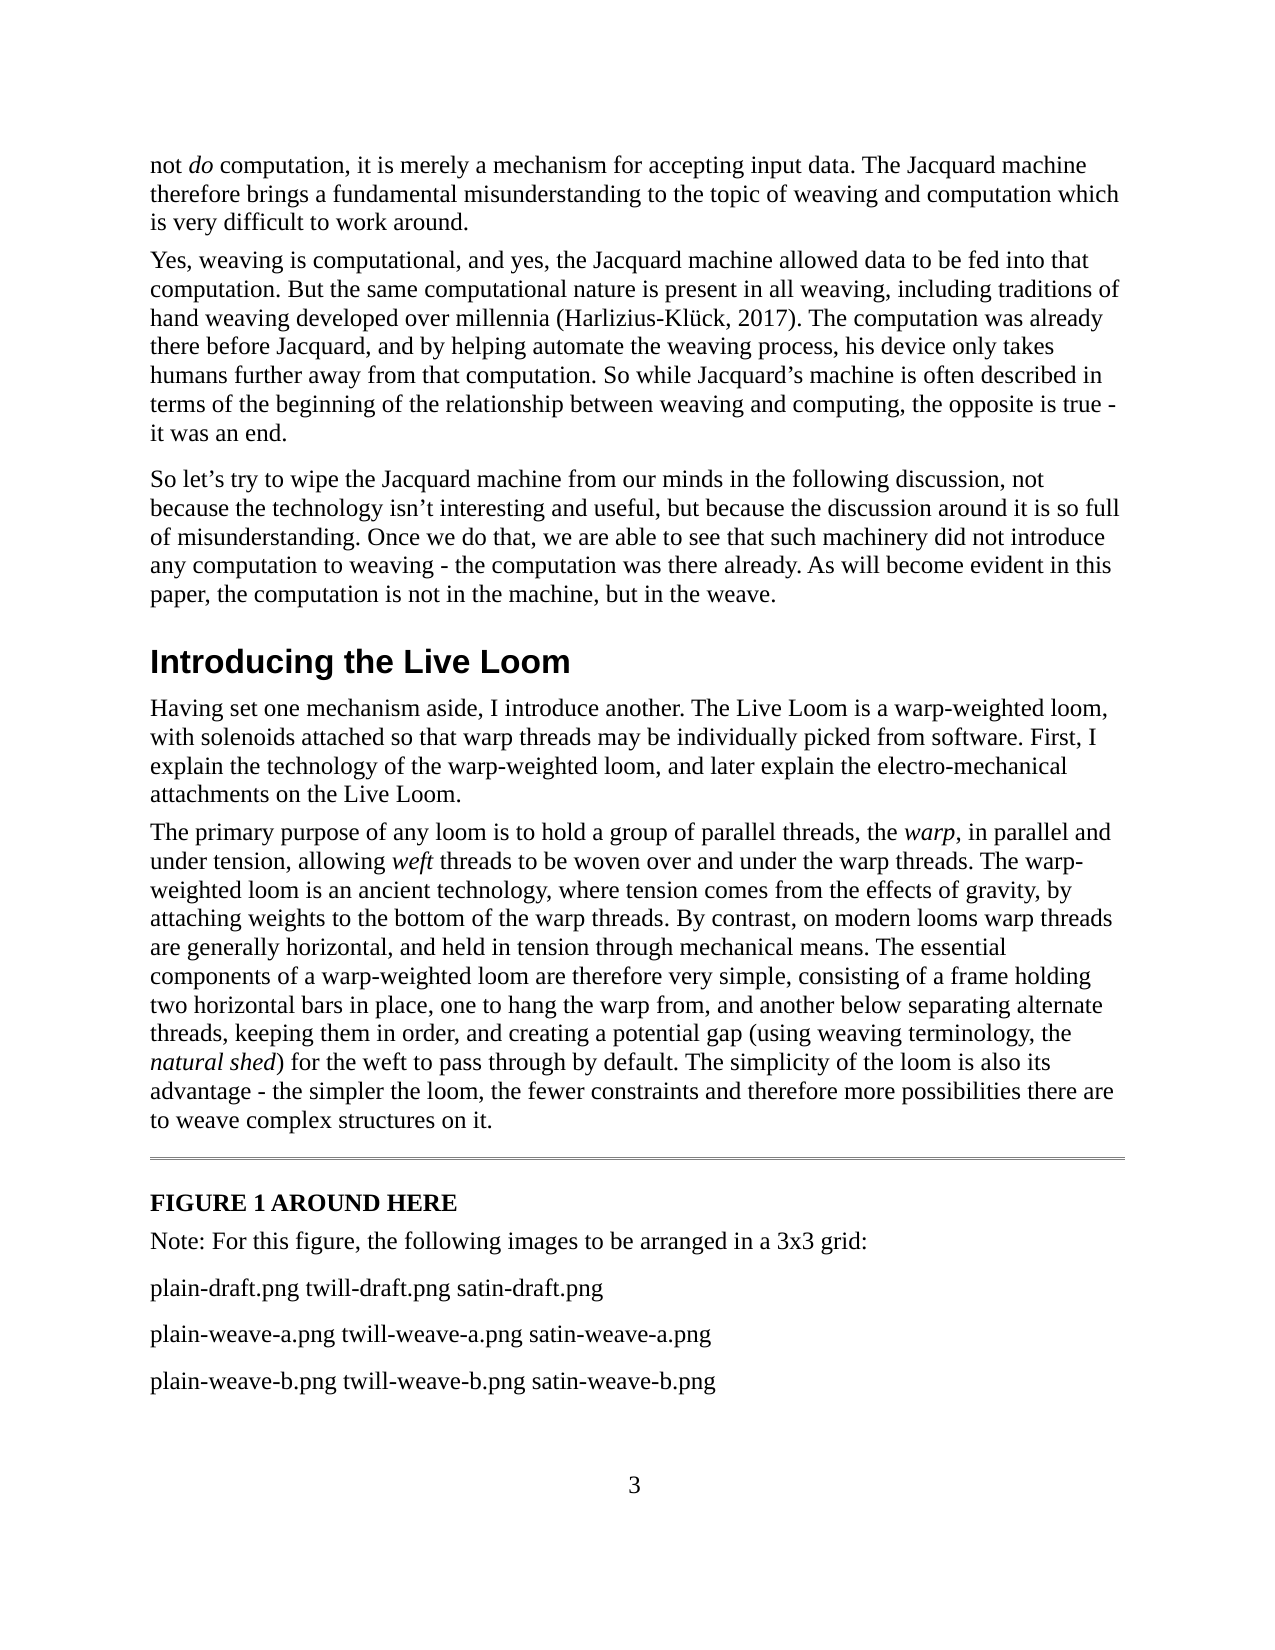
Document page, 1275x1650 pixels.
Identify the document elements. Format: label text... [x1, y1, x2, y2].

text not do computation, it is merely a mechanism for accepting input data. The Jacquard machine therefore brings a fundamental misunderstanding to the topic of weaving and computation which is very difficult to work around. [150, 150, 1125, 236]
text FIGURE 1 AROUND HERE [150, 1188, 1125, 1217]
text The primary purpose of any loom is to hold a group of parallel threads, the warp, in parallel and under tension, allowing weft threads to be woven over and under the warp threads. The warp-weighted loom is an ancient technology, where tension comes from the effects of gravity, by attaching weights to the bottom of the warp threads. By contrast, on modern looms warp threads are generally horizontal, and held in tension through mechanical means. The essential components of a warp-weighted loom are therefore very simple, consisting of a frame holding two horizontal bars in place, one to hang the warp from, and another below separating alternate threads, keeping them in order, and creating a potential gap (using weaving terminology, the natural shed) for the weft to pass through by default. The simplicity of the loom is also its advantage - the simpler the loom, the fewer constraints and therefore more possibilities there are to weave complex structures on it. [150, 817, 1125, 1133]
subtitle Introducing the Live Loom [150, 642, 1125, 681]
text Yes, weaving is computational, and yes, the Jacquard machine allowed data to be fed into that computation. But the same computational nature is present in all weaving, including traditions of hand weaving developed over millennia (Harlizius-Klück, 2017). The computation was already there before Jacquard, and by helping automate the weaving process, his device only takes humans further away from that computation. So while Jacquard’s machine is often described in terms of the beginning of the relationship between weaving and computing, the opposite is true - it was an end. [150, 245, 1125, 446]
text Having set one mechanism aside, I introduce another. The Live Loom is a warp-weighted loom, with solenoids attached so that warp threads may be individually picked from software. First, I explain the technology of the warp-weighted loom, and later explain the electro-mechanical attachments on the Live Loom. [150, 693, 1125, 808]
text plain-weave-a.png twill-weave-a.png satin-weave-a.png [150, 1319, 1125, 1348]
text plain-weave-b.png twill-weave-b.png satin-weave-b.png [150, 1366, 1125, 1395]
text Note: For this figure, the following images to be arranged in a 3x3 grid: [150, 1226, 1125, 1255]
text So let’s try to wipe the Jacquard machine from our minds in the following discussion, not because the technology isn’t interesting and useful, but because the discussion around it is so full of misunderstanding. Once we do that, we are able to see that such machinery did not introduce any computation to weaving - the computation was there already. As will become evident in this paper, the computation is not in the machine, but in the weave. [150, 464, 1125, 608]
text plain-draft.png twill-draft.png satin-draft.png [150, 1273, 1125, 1302]
